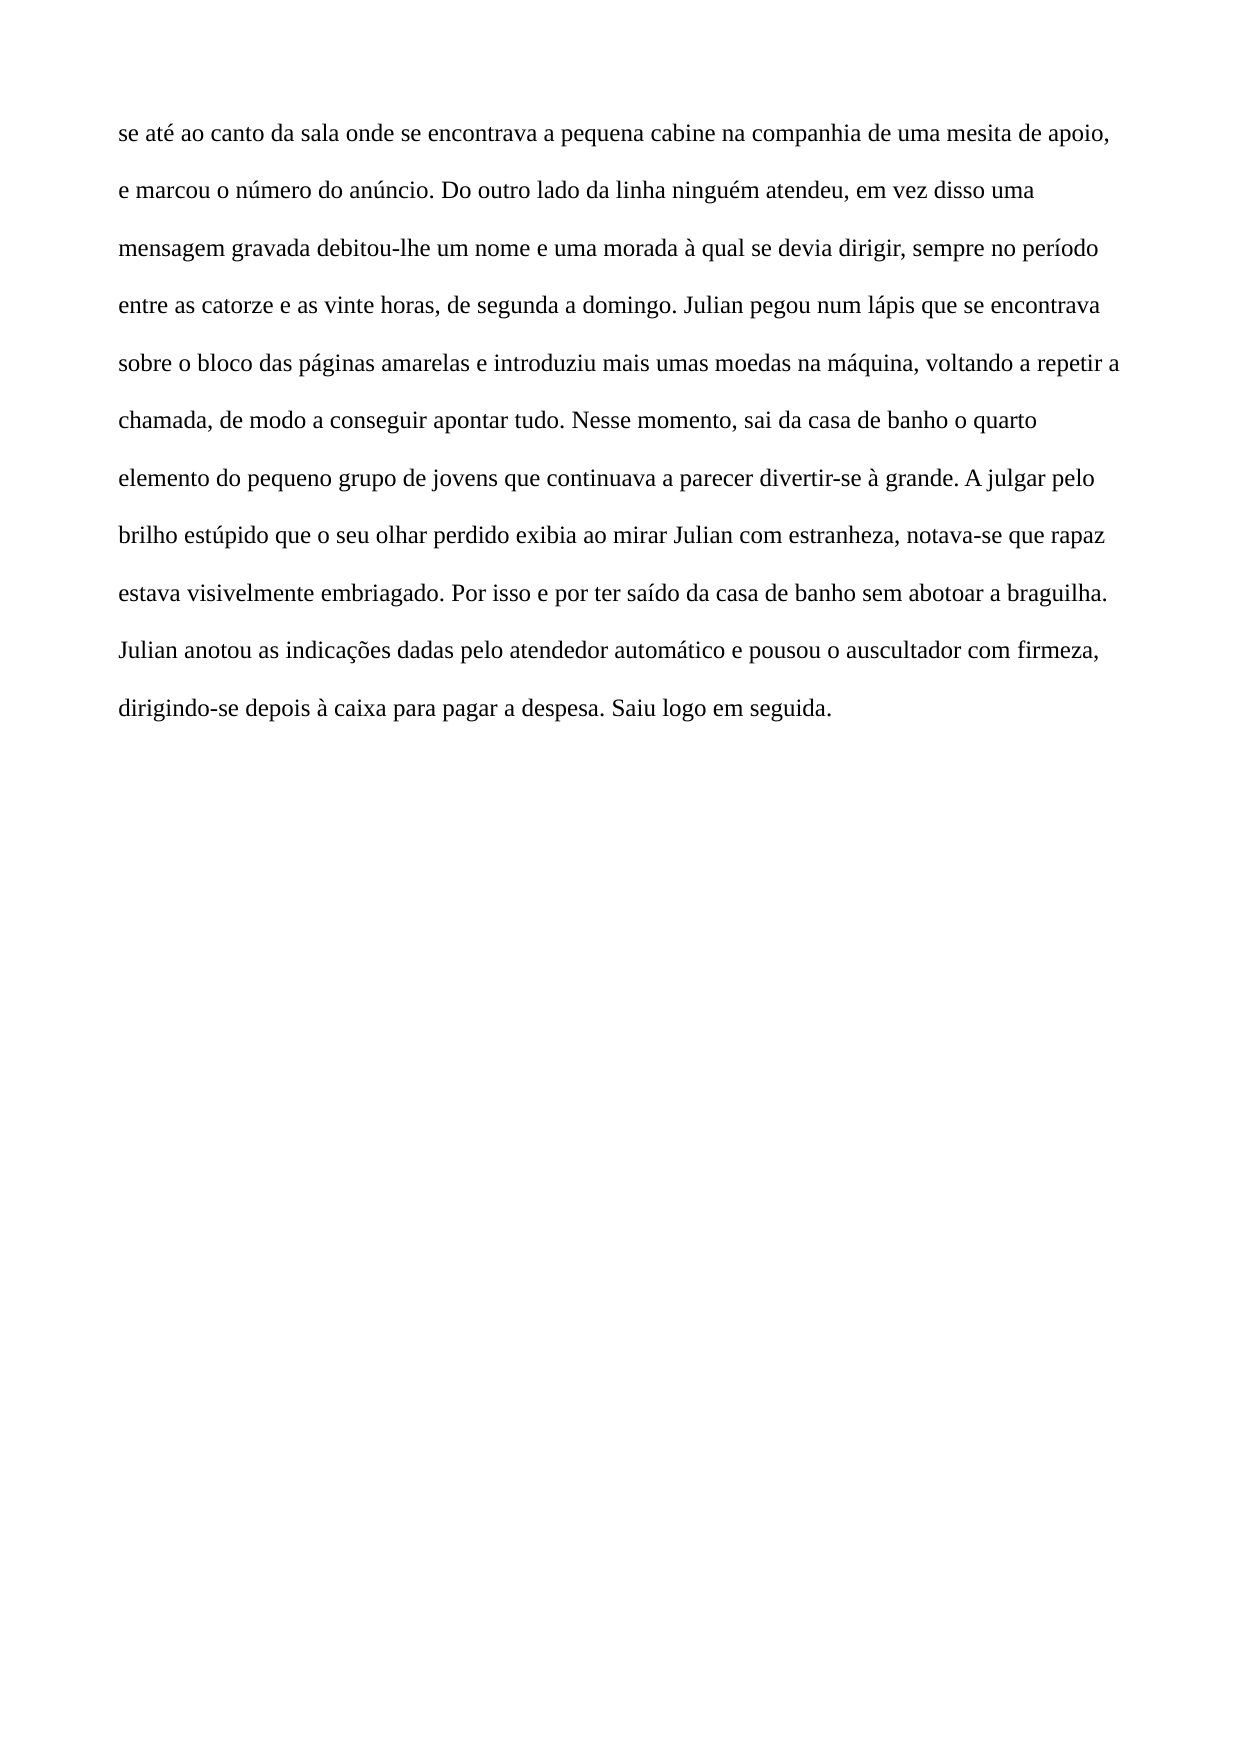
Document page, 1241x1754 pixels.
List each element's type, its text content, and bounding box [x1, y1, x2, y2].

text se até ao canto da sala onde se encontrava a pequena cabine na companhia de uma mesita de apoio, e marcou o número do anúncio. Do outro lado da linha ninguém atendeu, em vez disso uma mensagem gravada debitou-lhe um nome e uma morada à qual se devia dirigir, sempre no período entre as catorze e as vinte horas, de segunda a domingo. Julian pegou num lápis que se encontrava sobre o bloco das páginas amarelas e introduziu mais umas moedas na máquina, voltando a repetir a chamada, de modo a conseguir apontar tudo. Nesse momento, sai da casa de banho o quarto elemento do pequeno grupo de jovens que continuava a parecer divertir-se à grande. A julgar pelo brilho estúpido que o seu olhar perdido exibia ao mirar Julian com estranheza, notava-se que rapaz estava visivelmente embriagado. Por isso e por ter saído da casa de banho sem abotoar a braguilha. Julian anotou as indicações dadas pelo atendedor automático e pousou o auscultador com firmeza, dirigindo-se depois à caixa para pagar a despesa. Saiu logo em seguida. [118, 118, 1122, 722]
